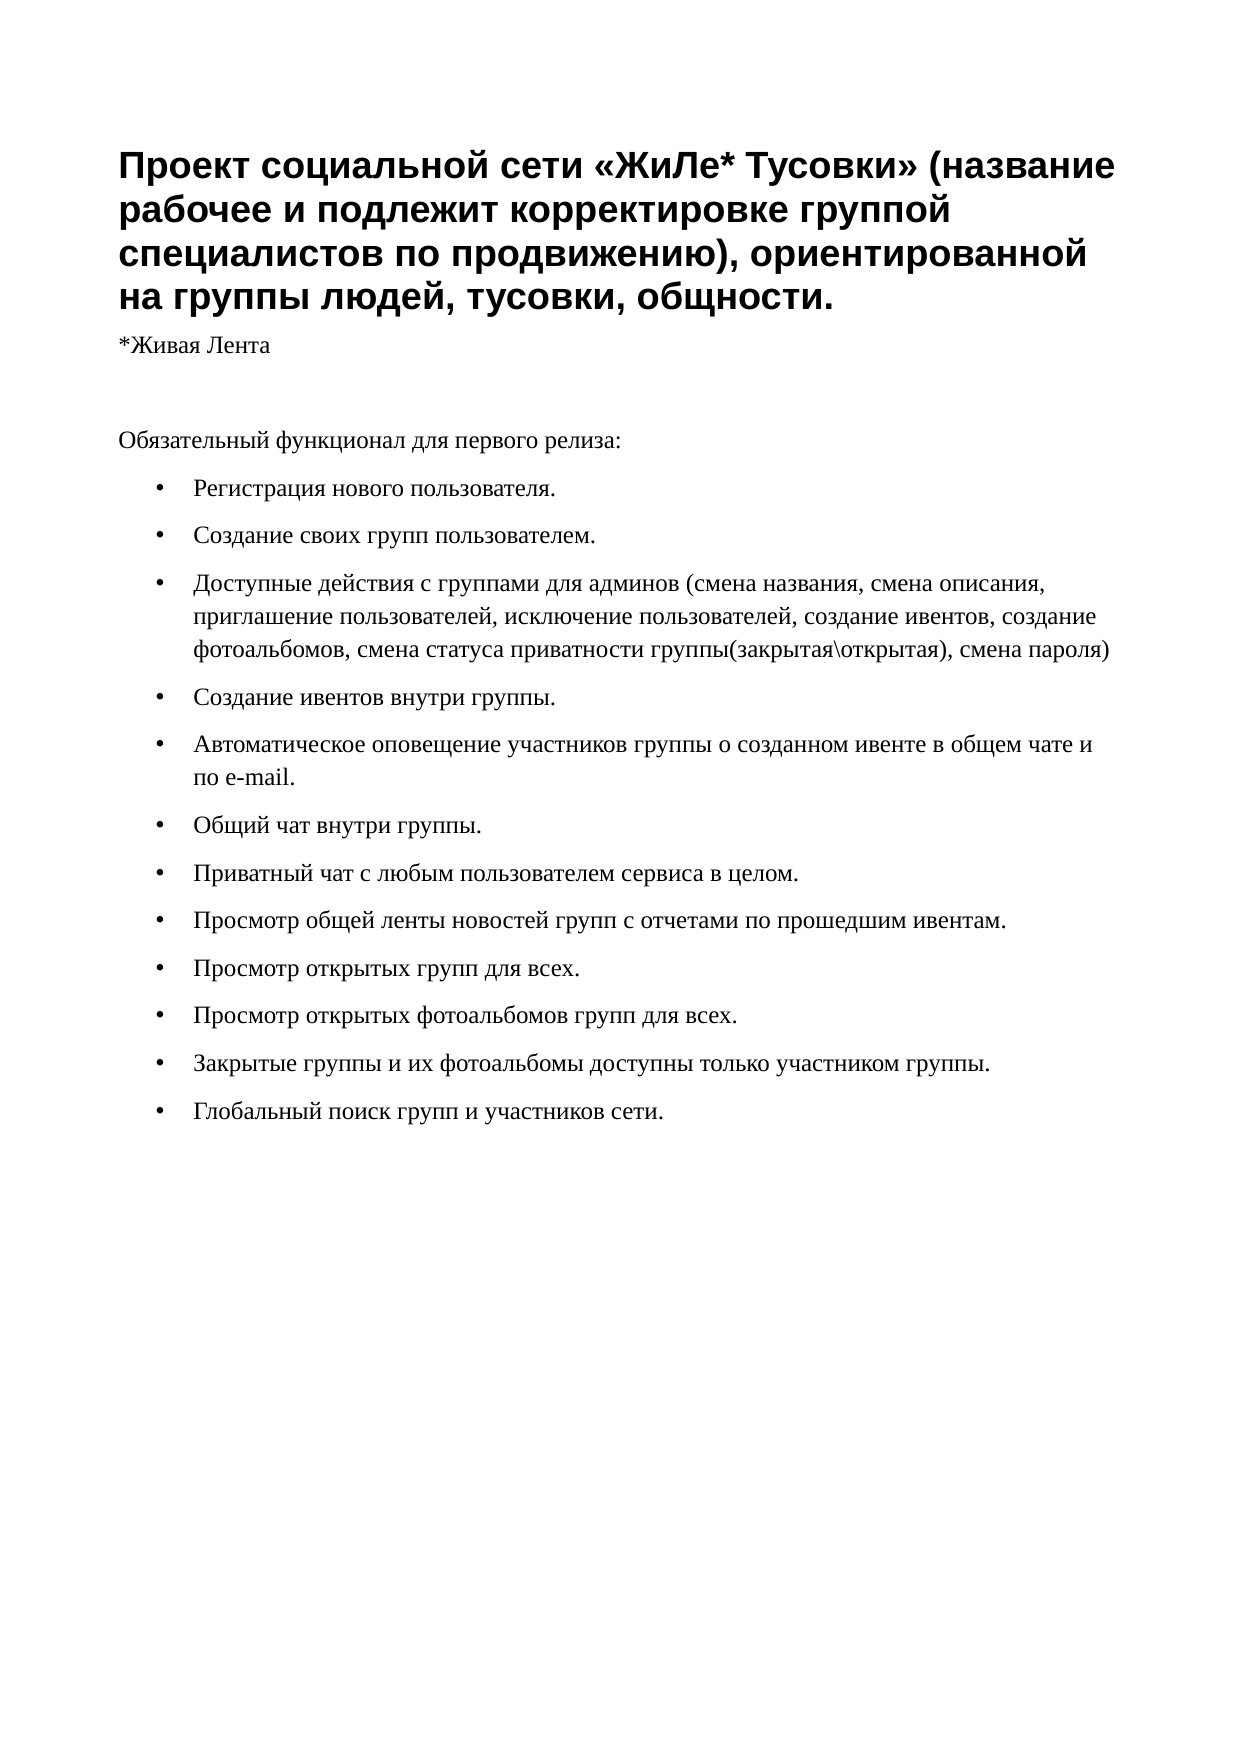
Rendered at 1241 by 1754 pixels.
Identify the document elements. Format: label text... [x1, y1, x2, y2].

list Автоматическое оповещение участников группы о созданном ивенте в общем чате и по e-mail. [156, 729, 1122, 791]
list Закрытые группы и их фотоальбомы доступны только участником группы. [156, 1048, 1122, 1077]
list Регистрация нового пользователя. [156, 473, 1122, 502]
list Просмотр открытых фотоальбомов групп для всех. [156, 1001, 1122, 1029]
list Доступные действия с группами для админов (смена названия, смена описания, приглашение пользователей, исключение пользователей, создание ивентов, создание фотоальбомов, смена статуса приватности группы(закрытая\открытая), смена пароля) [156, 568, 1122, 663]
list Просмотр открытых групп для всех. [156, 953, 1122, 982]
subtitle Проект социальной сети «ЖиЛе* Тусовки» (название рабочее и подлежит корректировке группой специалистов по продвижению), ориентированной на группы людей, тусовки, общности. [118, 143, 1122, 318]
list Общий чат внутри группы. [156, 810, 1122, 839]
list Приватный чат с любым пользователем сервиса в целом. [156, 858, 1122, 886]
list Глобальный поиск групп и участников сети. [156, 1096, 1122, 1124]
text *Живая Лента [118, 330, 1122, 359]
list Создание ивентов внутри группы. [156, 682, 1122, 711]
text Обязательный функционал для первого релиза: [118, 425, 1122, 454]
list Просмотр общей ленты новостей групп с отчетами по прошедшим ивентам. [156, 905, 1122, 934]
list Создание своих групп пользователем. [156, 521, 1122, 549]
